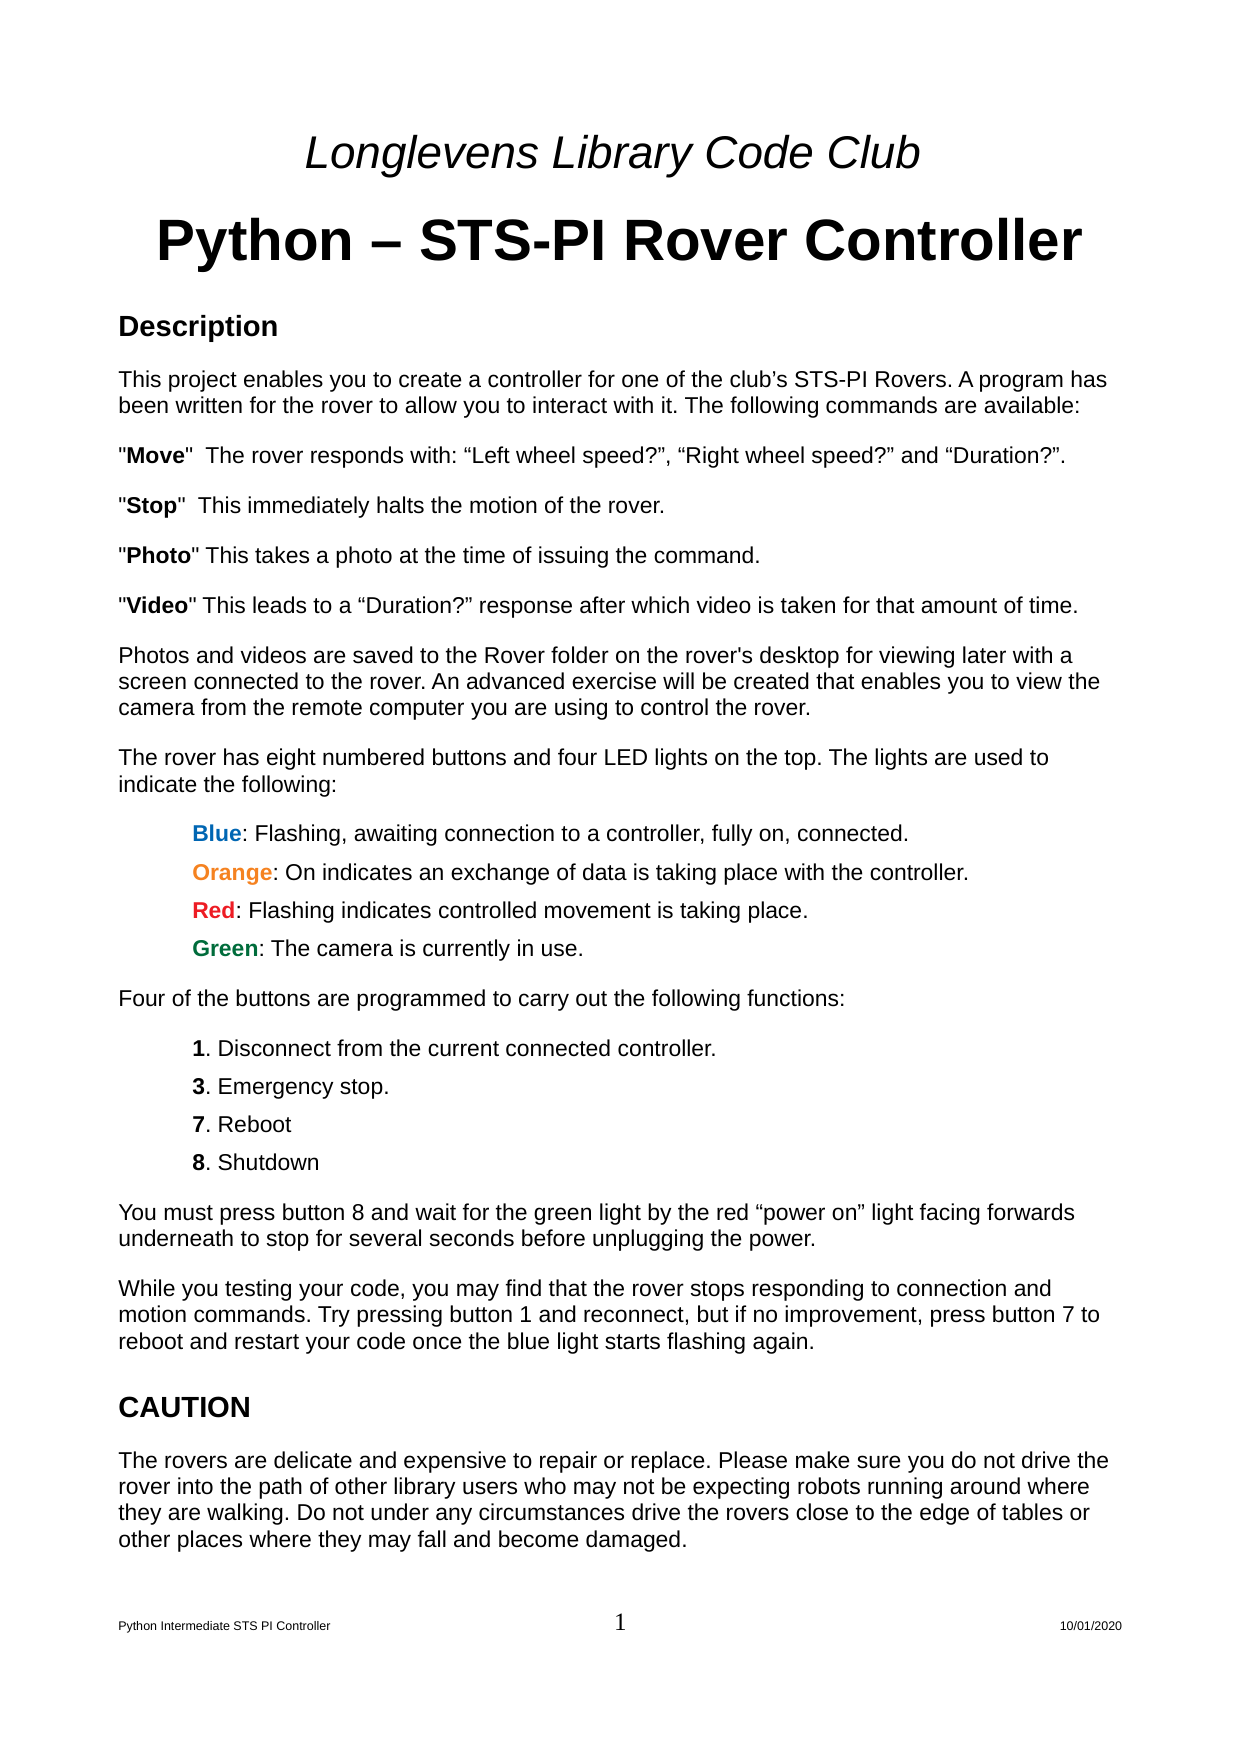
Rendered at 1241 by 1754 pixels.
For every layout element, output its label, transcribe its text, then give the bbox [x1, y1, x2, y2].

text 3. Emergency stop. [118, 1073, 1122, 1099]
subtitle CAUTION [118, 1389, 1122, 1423]
text "Stop" This immediately halts the motion of the rover. [118, 492, 1122, 518]
text The rovers are delicate and expensive to repair or replace. Please make sure you do not drive the rover into the path of other library users who may not be expecting robots running around where they are walking. Do not under any circumstances drive the rovers close to the edge of tables or other places where they may fall and become damaged. [118, 1447, 1122, 1552]
text "Move" The rover responds with: “Left wheel speed?”, “Right wheel speed?” and “Duration?”. [118, 442, 1122, 468]
text While you testing your code, you may find that the rover stops responding to connection and motion commands. Try pressing button 1 and reconnect, but if no improvement, press button 7 to reboot and restart your code once the blue light starts flashing again. [118, 1275, 1122, 1354]
subtitle Description [118, 309, 1122, 342]
text Longlevens Library Code Club [118, 118, 1122, 180]
text Green: The camera is currently in use. [118, 935, 1122, 961]
text Photos and videos are saved to the Rover folder on the rover's desktop for viewing later with a screen connected to the rover. An advanced exercise will be created that enables you to view the camera from the remote computer you are using to control the rover. [118, 642, 1122, 721]
text 8. Shutdown [118, 1149, 1122, 1175]
text Orange: On indicates an exchange of data is taking place with the controller. [118, 858, 1122, 885]
text "Video" This leads to a “Duration?” response after which video is taken for that amount of time. [118, 592, 1122, 618]
text 7. Reboot [118, 1111, 1122, 1137]
title Python – STS-PI Rover Controller [118, 205, 1122, 272]
text You must press button 8 and wait for the green light by the red “power on” light facing forwards underneath to stop for several seconds before unplugging the power. [118, 1199, 1122, 1252]
text Blue: Flashing, awaiting connection to a controller, fully on, connected. [118, 820, 1122, 847]
text This project enables you to create a controller for one of the club’s STS-PI Rovers. A program has been written for the rover to allow you to interact with it. The following commands are available: [118, 366, 1122, 418]
text Four of the buttons are programmed to carry out the following functions: [118, 985, 1122, 1011]
text 1. Disconnect from the current connected controller. [118, 1034, 1122, 1061]
text The rover has eight numbered buttons and four LED lights on the top. The lights are used to indicate the following: [118, 744, 1122, 797]
text "Photo" This takes a photo at the time of issuing the command. [118, 542, 1122, 568]
text Red: Flashing indicates controlled movement is taking place. [118, 897, 1122, 923]
